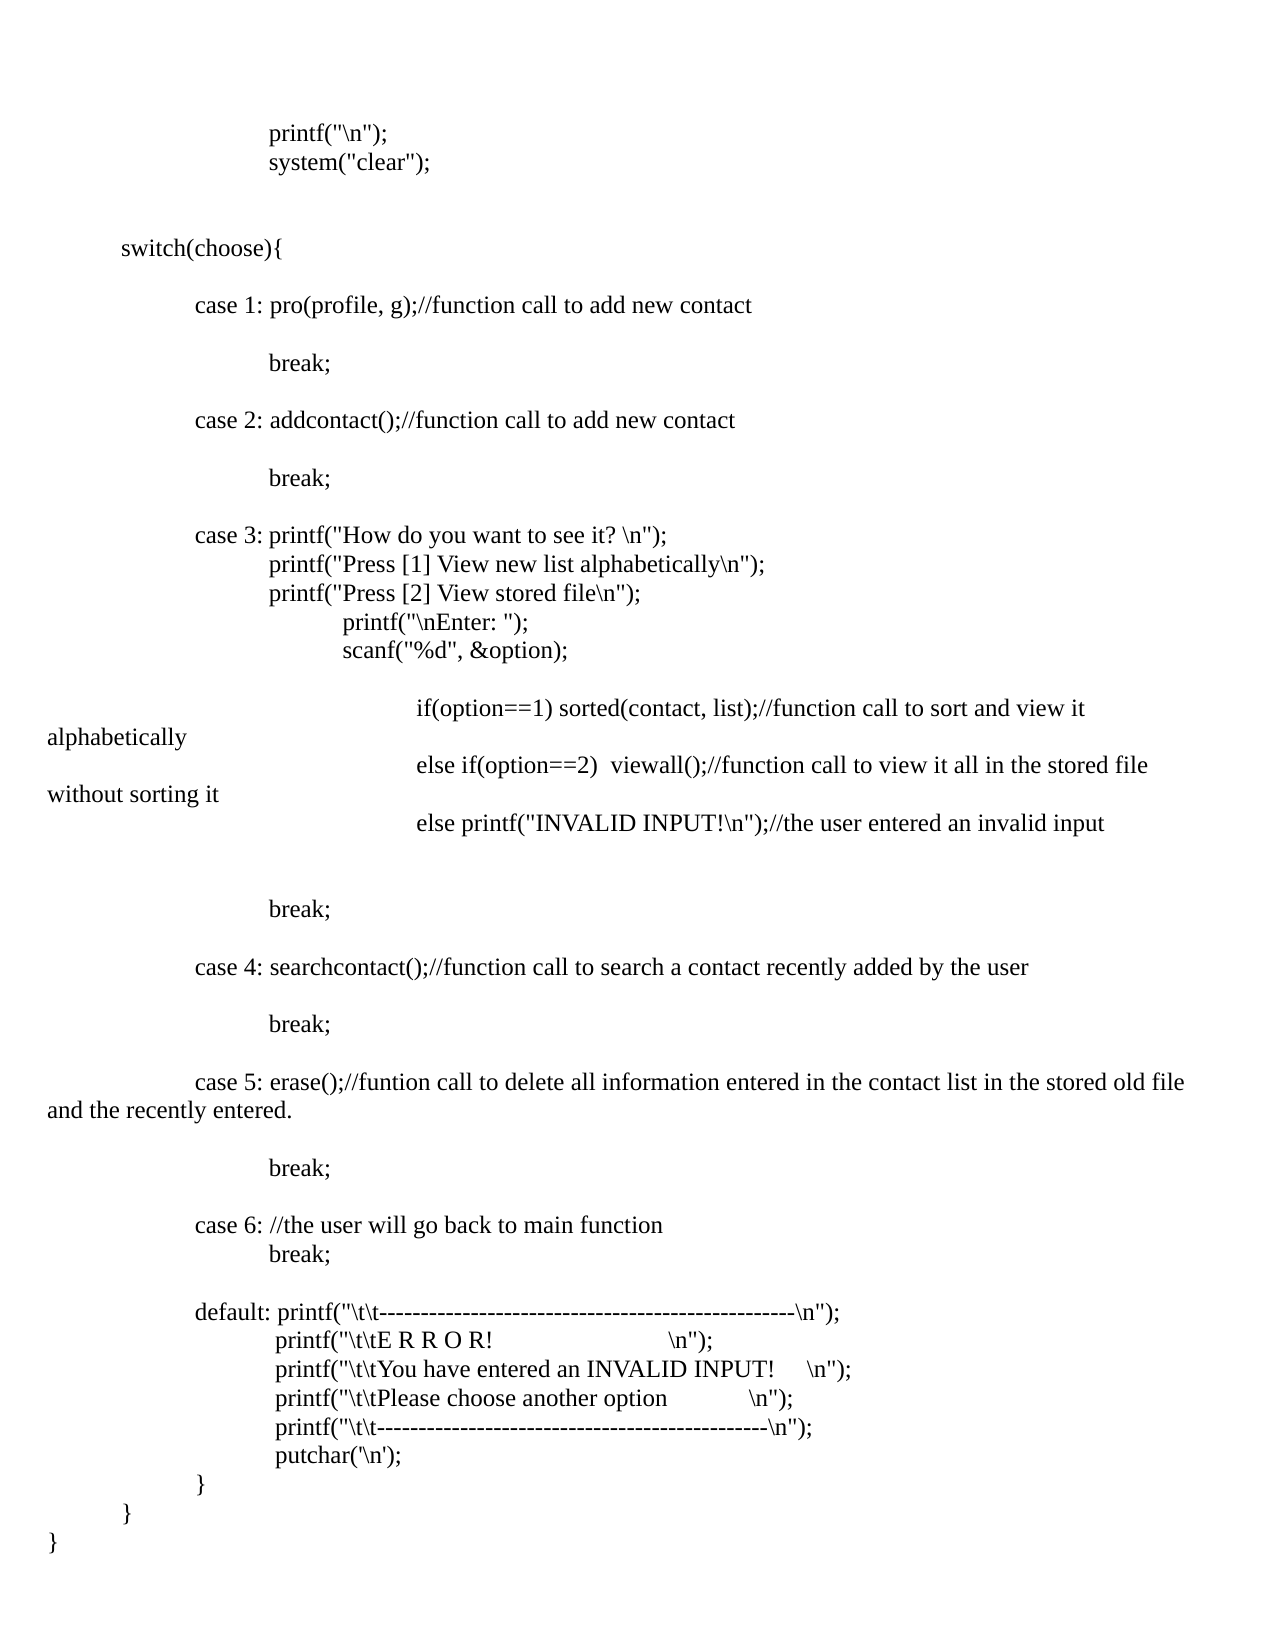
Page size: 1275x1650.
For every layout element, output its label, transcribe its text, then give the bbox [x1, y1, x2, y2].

text default: printf("\t\t--------------------------------------------------\n"); [47, 1297, 1213, 1326]
text printf("Press [2] View stored file\n"); [47, 578, 1213, 607]
text putchar('\n'); [47, 1441, 1213, 1469]
text printf("\t\tE R R O R! \n"); [47, 1326, 1213, 1354]
text break; [47, 348, 1213, 377]
text case 5: erase();//funtion call to delete all information entered in the contact list in the stored old file and the recently entered. [47, 1067, 1213, 1124]
text case 2: addcontact();//function call to add new contact [47, 406, 1213, 434]
text printf("\t\tPlease choose another option \n"); [47, 1383, 1213, 1412]
text break; [47, 894, 1213, 923]
text printf("\n"); [47, 118, 1213, 147]
text } [47, 1469, 1213, 1498]
text } [47, 1527, 1213, 1556]
text } [47, 1498, 1213, 1527]
text case 4: searchcontact();//function call to search a contact recently added by the user [47, 952, 1213, 981]
text break; [47, 1153, 1213, 1182]
text else printf("INVALID INPUT!\n");//the user entered an invalid input [47, 808, 1213, 837]
text break; [47, 1239, 1213, 1268]
text printf("\nEnter: "); [47, 607, 1213, 636]
text scanf("%d", &option); [47, 636, 1213, 664]
text case 3: printf("How do you want to see it? \n"); [47, 521, 1213, 549]
text case 1: pro(profile, g);//function call to add new contact [47, 291, 1213, 319]
text printf("\t\t-----------------------------------------------\n"); [47, 1412, 1213, 1441]
text system("clear"); [47, 147, 1213, 176]
text case 6: //the user will go back to main function [47, 1211, 1213, 1239]
text break; [47, 1009, 1213, 1038]
text printf("Press [1] View new list alphabetically\n"); [47, 549, 1213, 578]
text switch(choose){ [47, 233, 1213, 262]
text printf("\t\tYou have entered an INVALID INPUT! \n"); [47, 1354, 1213, 1383]
text else if(option==2) viewall();//function call to view it all in the stored file without sorting it [47, 751, 1213, 808]
text if(option==1) sorted(contact, list);//function call to sort and view it alphabetically [47, 693, 1213, 751]
text break; [47, 463, 1213, 492]
